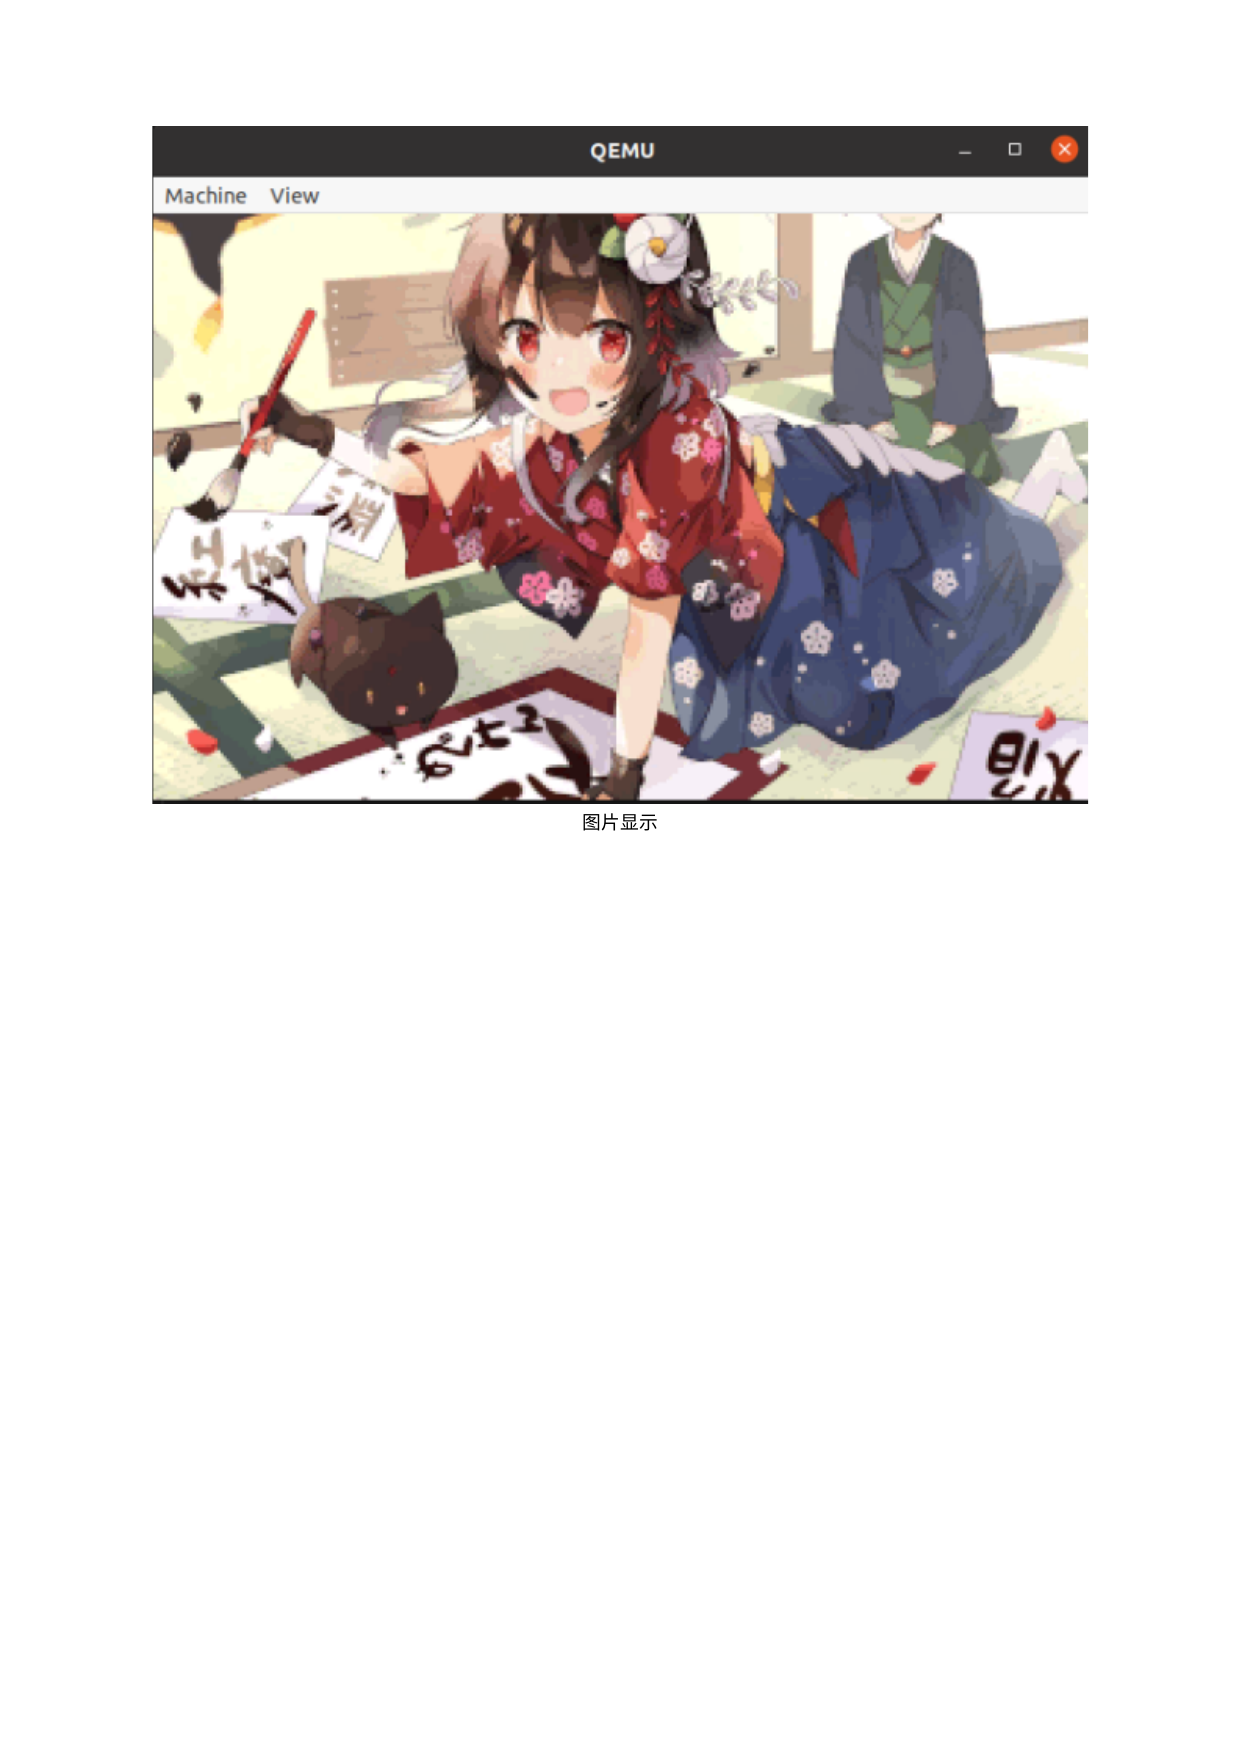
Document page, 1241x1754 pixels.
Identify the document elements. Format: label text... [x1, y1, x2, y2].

text 图片显示 [118, 118, 1122, 834]
picture [152, 126, 1089, 804]
